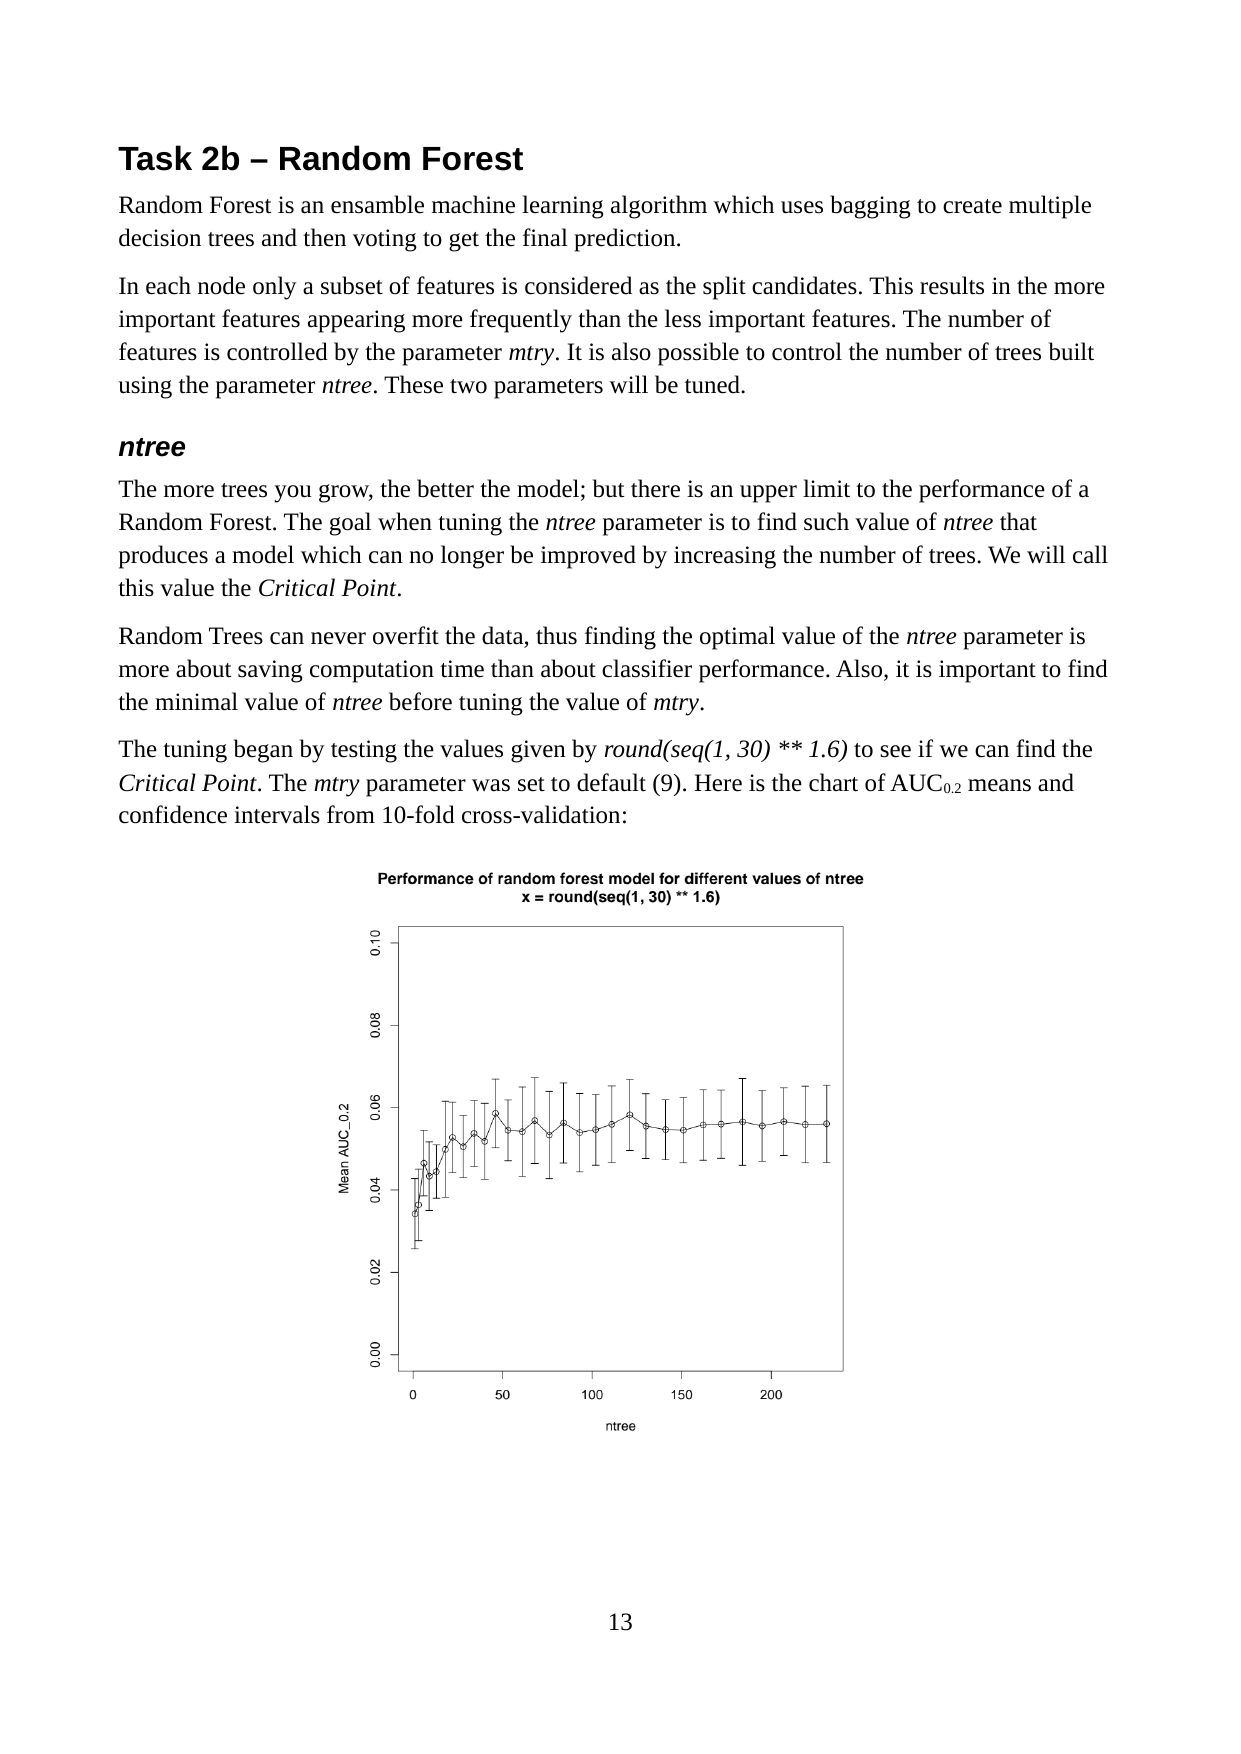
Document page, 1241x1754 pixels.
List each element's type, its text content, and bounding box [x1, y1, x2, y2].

picture [320, 848, 920, 1449]
text In each node only a subset of features is considered as the split candidates. This results in the more important features appearing more frequently than the less important features. The number of features is controlled by the parameter mtry. It is also possible to control the number of trees built using the parameter ntree. These two parameters will be tuned. [118, 271, 1122, 398]
text Random Forest is an ensamble machine learning algorithm which uses bagging to create multiple decision trees and then voting to get the final prediction. [118, 190, 1122, 252]
text The tuning began by testing the values given by round(seq(1, 30) ** 1.6) to see if we can find the Critical Point. The mtry parameter was set to default (9). Here is the chart of AUC0.2 means and confidence intervals from 10-fold cross-validation: [118, 734, 1122, 829]
text The more trees you grow, the better the model; but there is an upper limit to the performance of a Random Forest. The goal when tuning the ntree parameter is to find such value of ntree that produces a model which can no longer be improved by increasing the number of trees. We will call this value the Critical Point. [118, 474, 1122, 602]
subtitle Task 2b – Random Forest [118, 139, 1122, 178]
subtitle ntree [118, 430, 1122, 462]
text Random Trees can never overfit the data, thus finding the optimal value of the ntree parameter is more about saving computation time than about classifier performance. Also, it is important to find the minimal value of ntree before tuning the value of mtry. [118, 621, 1122, 716]
